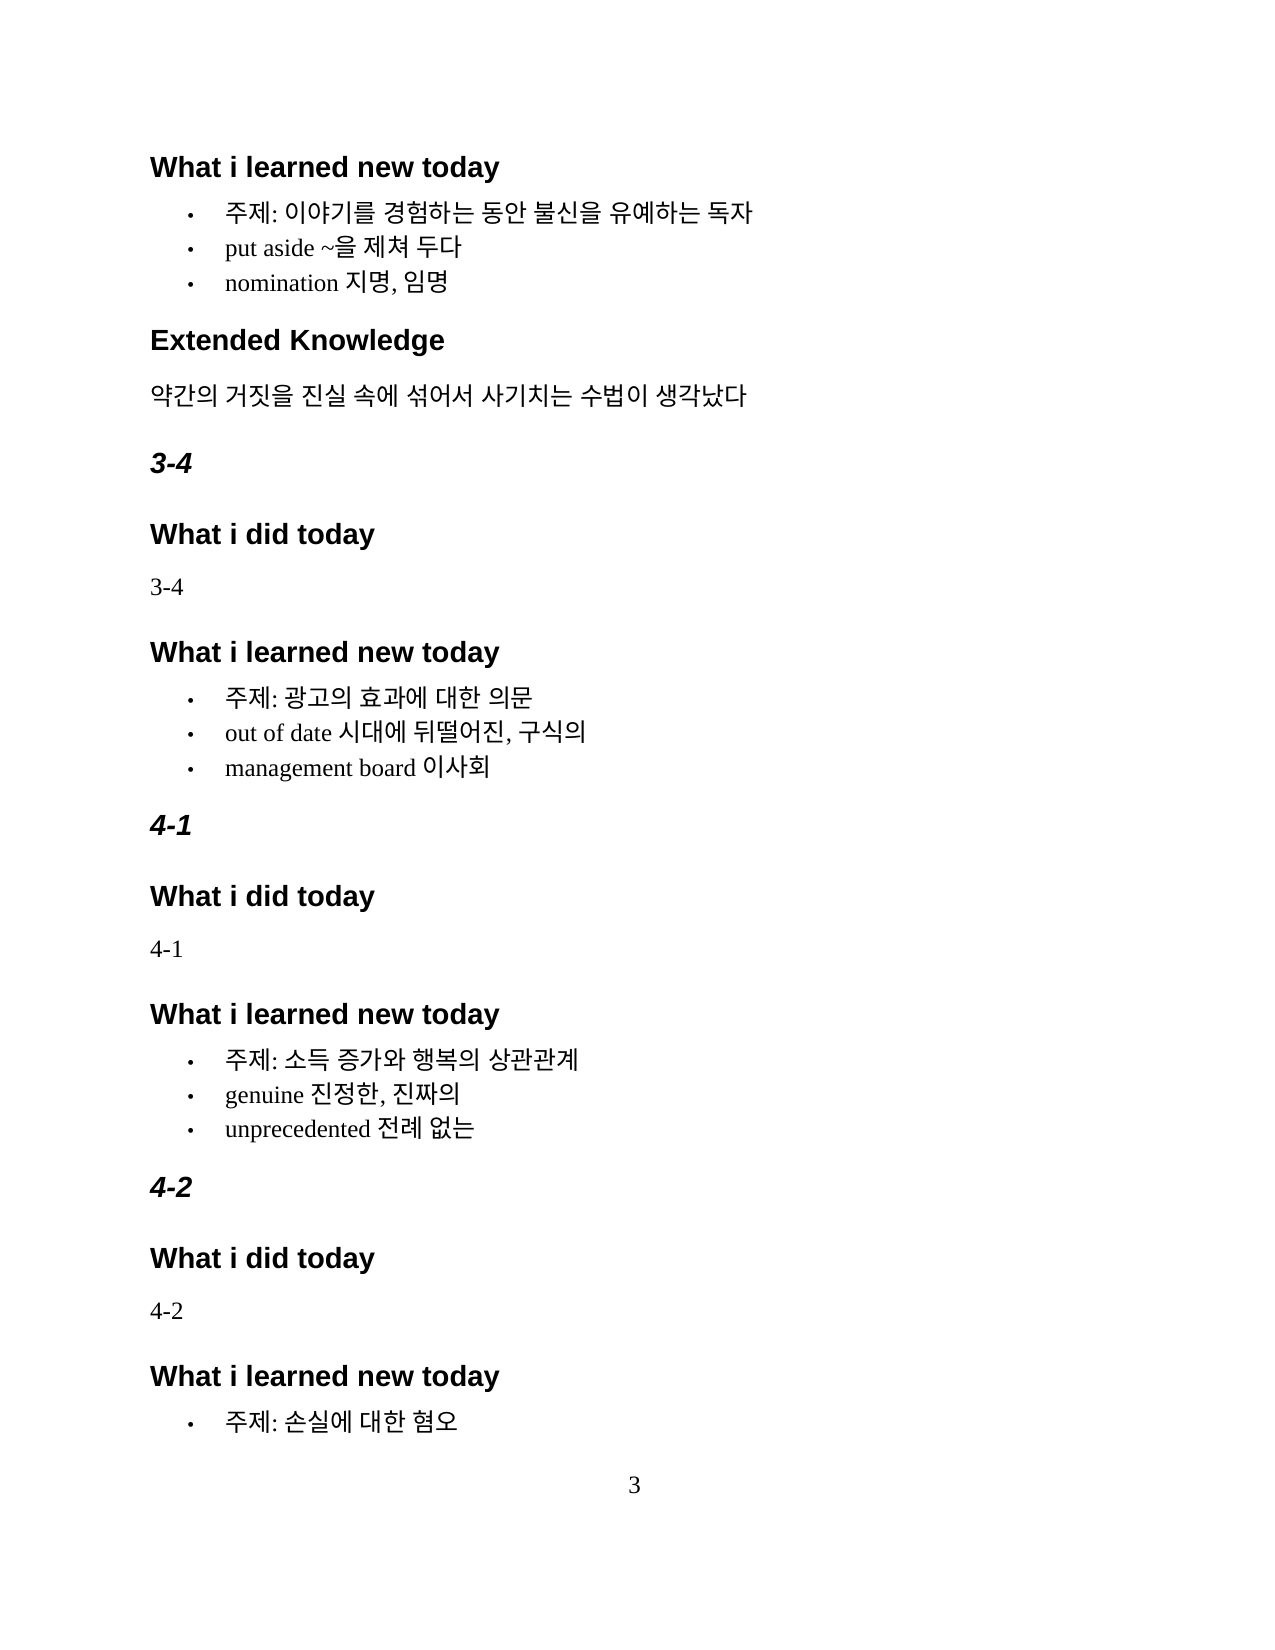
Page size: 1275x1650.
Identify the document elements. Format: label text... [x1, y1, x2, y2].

subtitle What i learned new today [150, 997, 1125, 1031]
list 주제: 소득 증가와 행복의 상관관계 [187, 1043, 1125, 1077]
list out of date 시대에 뒤떨어진, 구식의 [187, 715, 1125, 749]
subtitle What i did today [150, 879, 1125, 913]
text 4-2 [150, 1296, 1125, 1325]
text 4-1 [150, 934, 1125, 963]
subtitle Extended Knowledge [150, 323, 1125, 357]
subtitle 4-2 [150, 1170, 1125, 1204]
subtitle What i did today [150, 517, 1125, 551]
subtitle What i learned new today [150, 150, 1125, 183]
list 주제: 이야기를 경험하는 동안 불신을 유예하는 독자 [187, 196, 1125, 230]
subtitle 3-4 [150, 446, 1125, 480]
text 약간의 거짓을 진실 속에 섞어서 사기치는 수법이 생각났다 [150, 378, 1125, 412]
list unprecedented 전례 없는 [187, 1111, 1125, 1145]
list 주제: 손실에 대한 혐오 [187, 1405, 1125, 1439]
subtitle What i did today [150, 1241, 1125, 1275]
list nomination 지명, 임명 [187, 264, 1125, 298]
list 주제: 광고의 효과에 대한 의문 [187, 681, 1125, 715]
list put aside ~을 제쳐 두다 [187, 230, 1125, 264]
list management board 이사회 [187, 749, 1125, 783]
list genuine 진정한, 진짜의 [187, 1077, 1125, 1111]
subtitle What i learned new today [150, 1359, 1125, 1392]
text 3-4 [150, 572, 1125, 601]
subtitle What i learned new today [150, 635, 1125, 668]
subtitle 4-1 [150, 808, 1125, 842]
